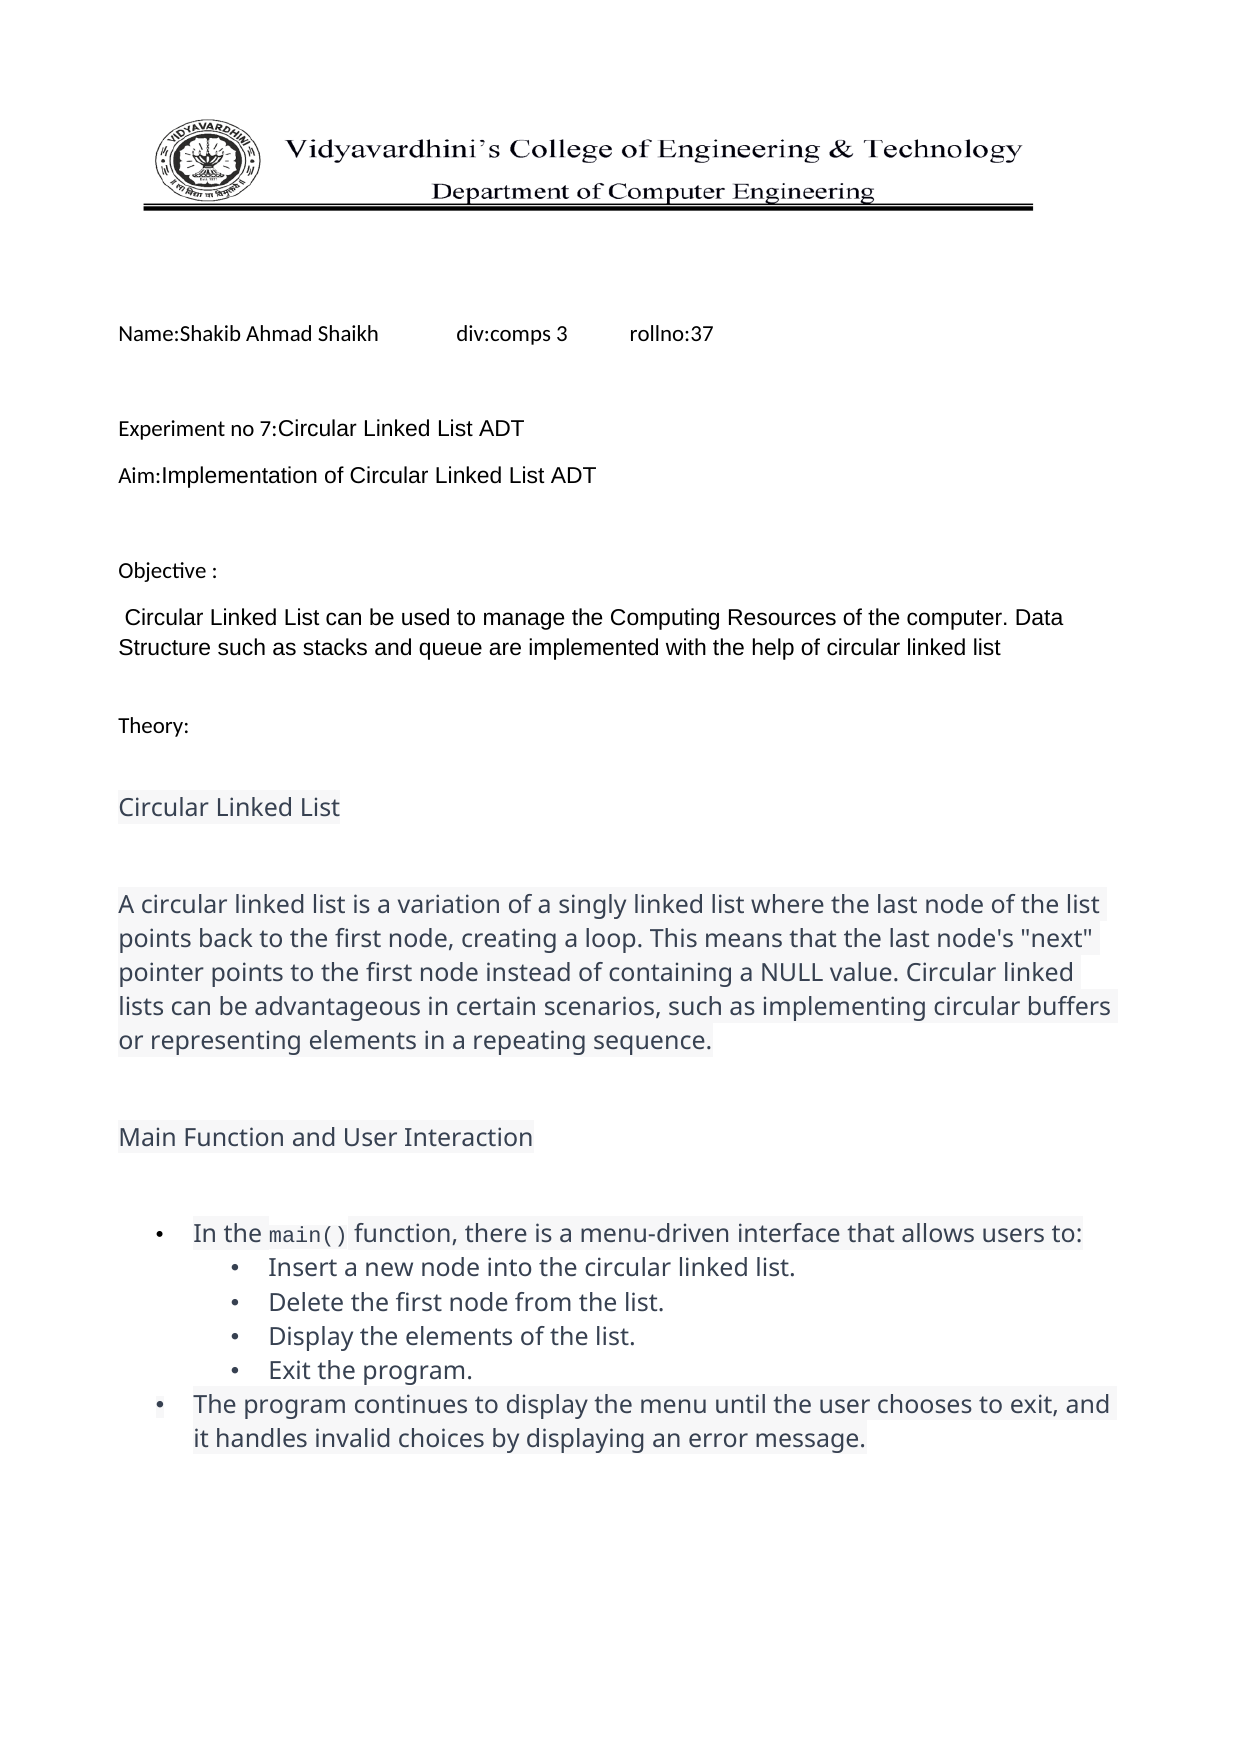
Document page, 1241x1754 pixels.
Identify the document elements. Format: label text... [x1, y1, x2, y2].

text Name:Shakib Ahmad Shaikh div:comps 3 rollno:37 [118, 319, 1122, 347]
text Aim:Implementation of Circular Linked List ADT [118, 461, 1122, 489]
text Experiment no 7:Circular Linked List ADT [118, 414, 1122, 442]
list Exit the program. [231, 1352, 1122, 1386]
text Theory: [118, 711, 1122, 739]
text A circular linked list is a variation of a singly linked list where the last node of the list points back to the first node, creating a loop. This means that the last node's "next" pointer points to the first node instead of containing a NULL value. Circular linked lists can be advantageous in certain scenarios, such as implementing circular buffers or representing elements in a repeating sequence. [118, 887, 1122, 1057]
text Circular Linked List can be used to manage the Computing Resources of the computer. Data Structure such as stacks and queue are implemented with the help of circular linked list [118, 604, 1122, 660]
list Insert a new node into the circular linked list. [231, 1250, 1122, 1284]
list Delete the first node from the list. [231, 1284, 1122, 1318]
text Main Function and User Interaction [118, 1119, 1122, 1153]
list In the main() function, there is a menu-driven interface that allows users to: [156, 1216, 1122, 1250]
text Objective : [118, 556, 1122, 584]
list Display the elements of the list. [231, 1318, 1122, 1352]
list The program continues to display the menu until the user chooses to exit, and it handles invalid choices by displaying an error message. [156, 1386, 1122, 1454]
text Circular Linked List [118, 790, 1122, 824]
